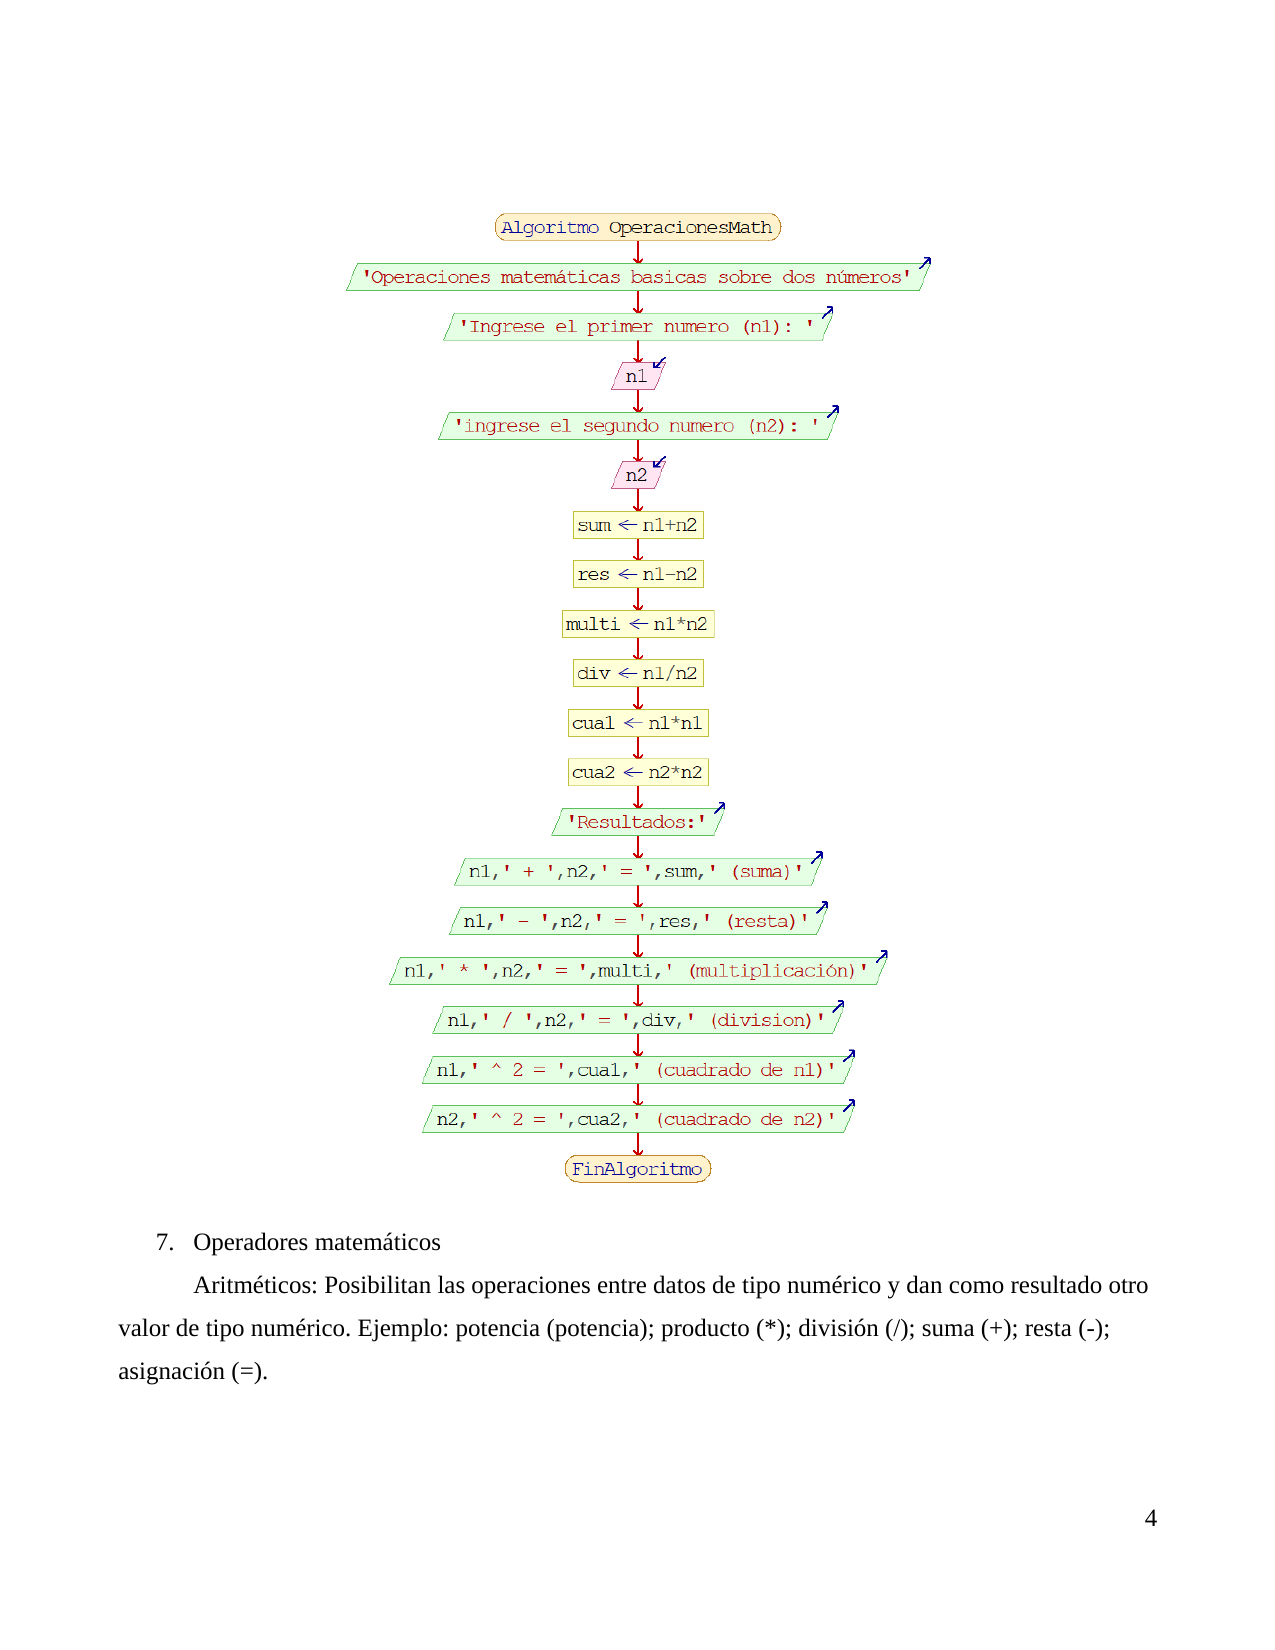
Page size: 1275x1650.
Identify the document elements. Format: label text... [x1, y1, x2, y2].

list Operadores matemáticos [156, 204, 1157, 1256]
text asignación (=). [118, 1356, 1157, 1385]
text Aritméticos: Posibilitan las operaciones entre datos de tipo numérico y dan como resultado otro valor de tipo numérico. Ejemplo: potencia (potencia); producto (*); división (/); suma (+); resta (-); [118, 1270, 1157, 1342]
picture [342, 204, 933, 1213]
